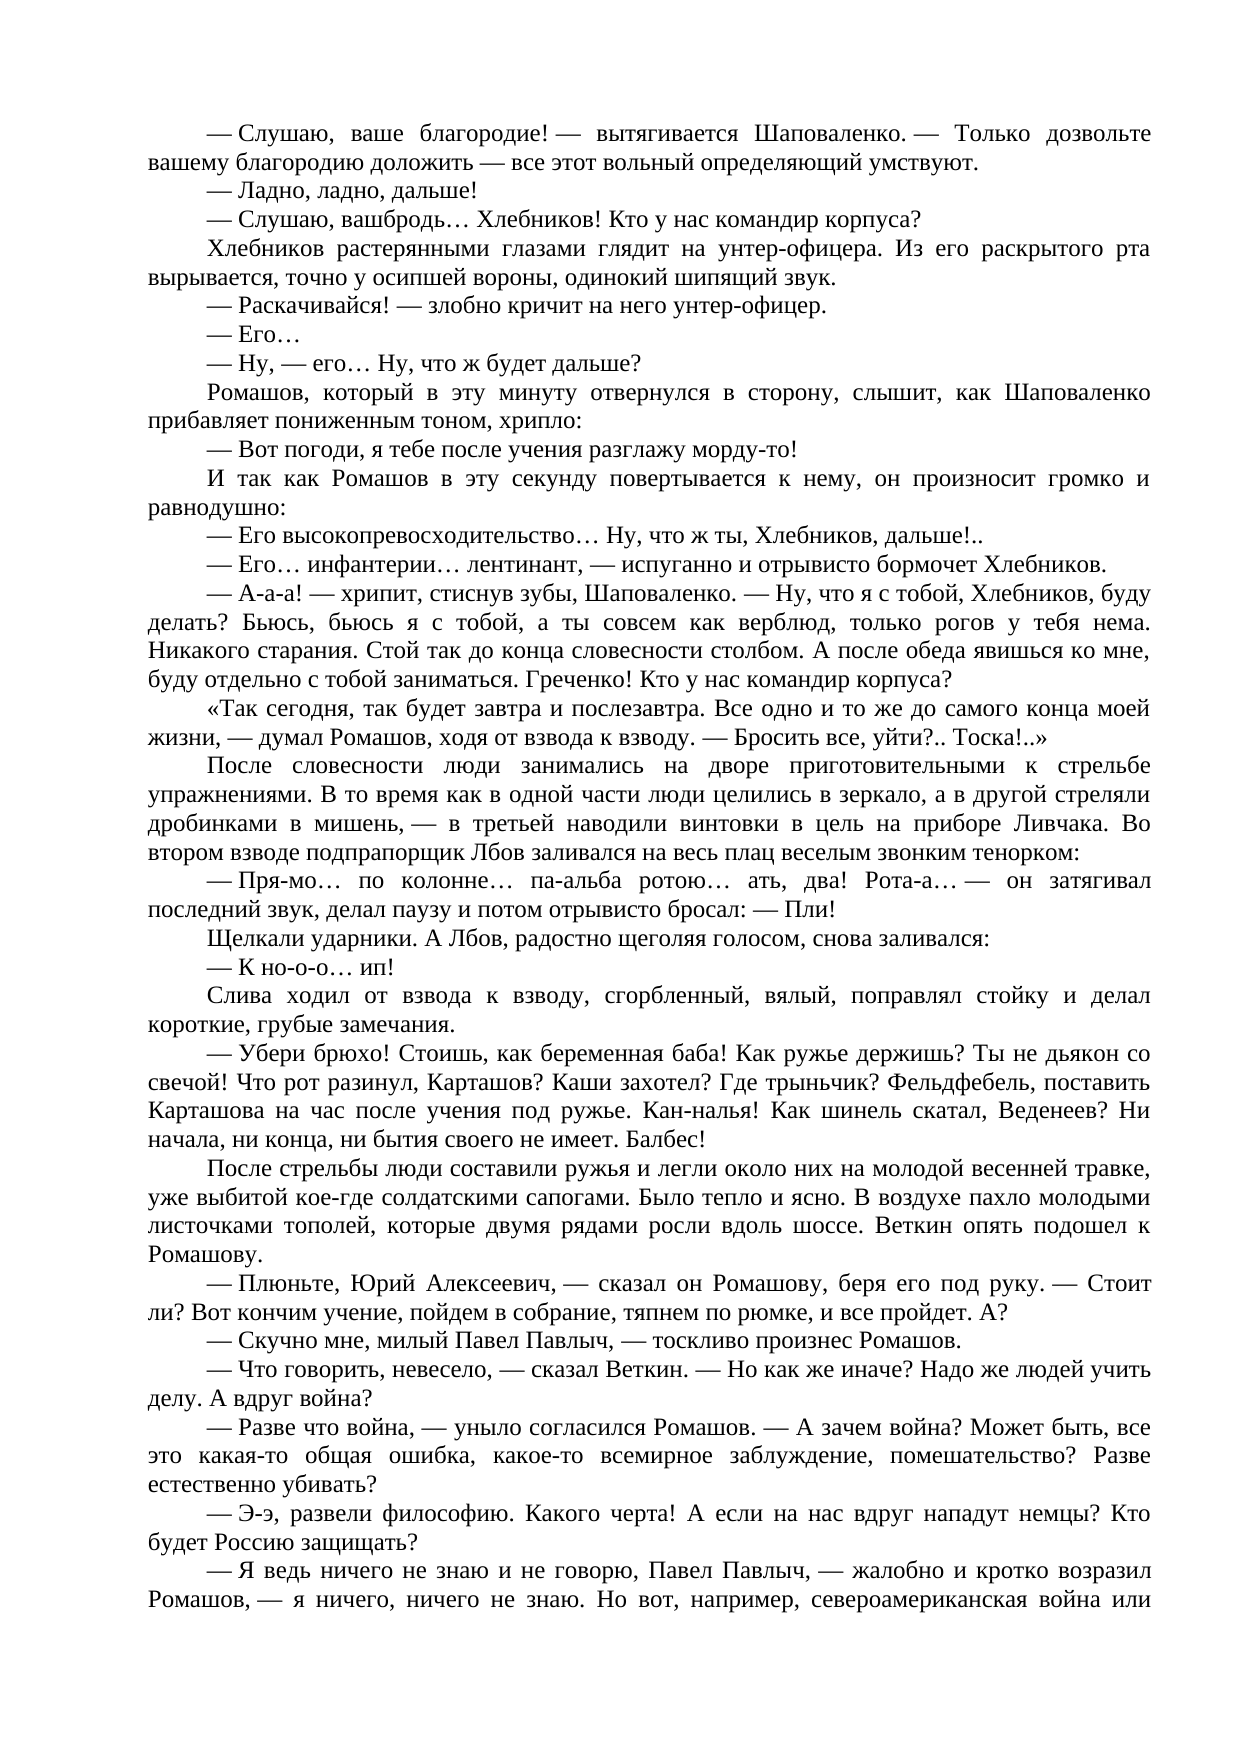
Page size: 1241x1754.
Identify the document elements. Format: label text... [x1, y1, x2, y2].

text — Я ведь ничего не знаю и не говорю, Павел Павлыч, — жалобно и кротко возразил Ромашов, — я ничего, ничего не знаю. Но вот, например, североамериканская война или [148, 1556, 1152, 1613]
text — Его… [148, 319, 1152, 348]
text После словесности люди занимались на дворе приготовительными к стрельбе упражнениями. В то время как в одной части люди целились в зеркало, а в другой стреляли дробинками в мишень, — в третьей наводили винтовки в цель на приборе Ливчака. Во втором взводе подпрапорщик Лбов заливался на весь плац веселым звонким тенорком: [148, 751, 1152, 866]
text После стрельбы люди составили ружья и легли около них на молодой весенней травке, уже выбитой кое-где солдатскими сапогами. Было тепло и ясно. В воздухе пахло молодыми листочками тополей, которые двумя рядами росли вдоль шоссе. Веткин опять подошел к Ромашову. [148, 1153, 1152, 1268]
text — Разве что война, — уныло согласился Ромашов. — А зачем война? Может быть, все это какая-то общая ошибка, какое-то всемирное заблуждение, помешательство? Разве естественно убивать? [148, 1412, 1152, 1498]
text Щелкали ударники. А Лбов, радостно щеголяя голосом, снова заливался: [148, 923, 1152, 952]
text — Что говорить, невесело, — сказал Веткин. — Но как же иначе? Надо же людей учить делу. А вдруг война? [148, 1354, 1152, 1412]
text — Э-э, развели философию. Какого черта! А если на нас вдруг нападут немцы? Кто будет Россию защищать? [148, 1498, 1152, 1556]
text — Скучно мне, милый Павел Павлыч, — тоскливо произнес Ромашов. [148, 1326, 1152, 1354]
text — Его… инфантерии… лентинант, — испуганно и отрывисто бормочет Хлебников. [148, 549, 1152, 578]
text — Его высокопревосходительство… Ну, что ж ты, Хлебников, дальше!.. [148, 521, 1152, 549]
text Хлебников растерянными глазами глядит на унтер-офицера. Из его раскрытого рта вырывается, точно у осипшей вороны, одинокий шипящий звук. [148, 233, 1152, 291]
text — Убери брюхо! Стоишь, как беременная баба! Как ружье держишь? Ты не дьякон со свечой! Что рот разинул, Карташов? Каши захотел? Где трыньчик? Фельдфебель, поставить Карташова на час после учения под ружье. Кан-налья! Как шинель скатал, Веденеев? Ни начала, ни конца, ни бытия своего не имеет. Балбес! [148, 1038, 1152, 1153]
text И так как Ромашов в эту секунду повертывается к нему, он произносит громко и равнодушно: [148, 463, 1152, 521]
text — Раскачивайся! — злобно кричит на него унтер-офицер. [148, 291, 1152, 319]
text — Плюньте, Юрий Алексеевич, — сказал он Ромашову, беря его под руку. — Стоит ли? Вот кончим учение, пойдем в собрание, тяпнем по рюмке, и все пройдет. А? [148, 1268, 1152, 1326]
text — Пря-мо… по колонне… па-альба ротою… ать, два! Рота-а… — он затягивал последний звук, делал паузу и потом отрывисто бросал: — Пли! [148, 866, 1152, 923]
text «Так сегодня, так будет завтра и послезавтра. Все одно и то же до самого конца моей жизни, — думал Ромашов, ходя от взвода к взводу. — Бросить все, уйти?.. Тоска!..» [148, 693, 1152, 751]
text Ромашов, который в эту минуту отвернулся в сторону, слышит, как Шаповаленко прибавляет пониженным тоном, хрипло: [148, 377, 1152, 434]
text — К но-о-о… ип! [148, 952, 1152, 981]
text Слива ходил от взвода к взводу, сгорбленный, вялый, поправлял стойку и делал короткие, грубые замечания. [148, 981, 1152, 1038]
text — Ладно, ладно, дальше! [148, 176, 1152, 204]
text — Слушаю, ваше благородие! — вытягивается Шаповаленко. — Только дозвольте вашему благородию доложить — все этот вольный определяющий умствуют. [148, 118, 1152, 176]
text — Вот погоди, я тебе после учения разглажу морду-то! [148, 434, 1152, 463]
text — А-а-а! — хрипит, стиснув зубы, Шаповаленко. — Ну, что я с тобой, Хлебников, буду делать? Бьюсь, бьюсь я с тобой, а ты совсем как верблюд, только рогов у тебя нема. Никакого старания. Стой так до конца словесности столбом. А после обеда явишься ко мне, буду отдельно с тобой заниматься. Греченко! Кто у нас командир корпуса? [148, 578, 1152, 693]
text — Слушаю, вашбродь… Хлебников! Кто у нас командир корпуса? [148, 204, 1152, 233]
text — Ну, — его… Ну, что ж будет дальше? [148, 348, 1152, 377]
